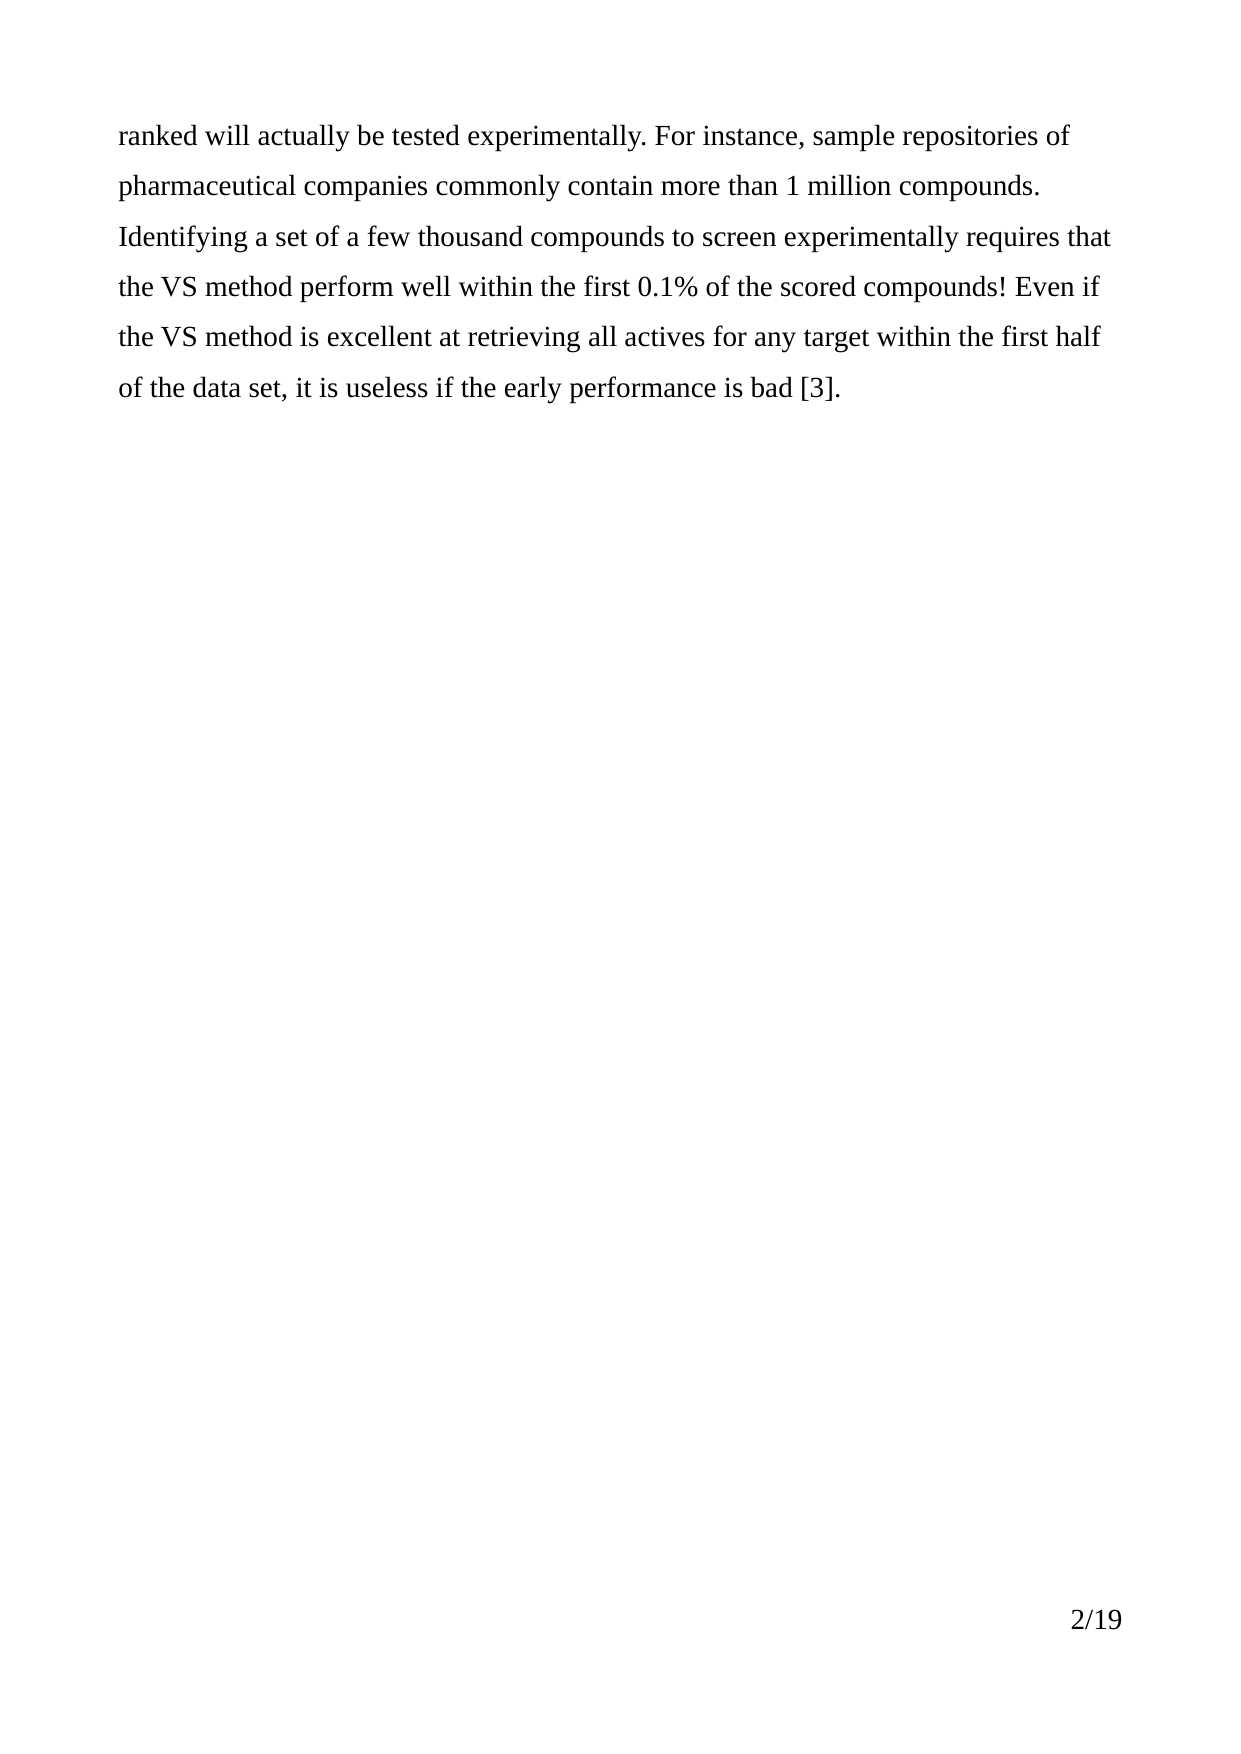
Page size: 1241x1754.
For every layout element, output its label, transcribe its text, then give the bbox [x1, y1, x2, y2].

text ranked will actually be tested experimentally. For instance, sample repositories of pharmaceutical companies commonly contain more than 1 million compounds. Identifying a set of a few thousand compounds to screen experimentally requires that the VS method perform well within the first 0.1% of the scored compounds! Even if the VS method is excellent at retrieving all actives for any target within the first half of the data set, it is useless if the early performance is bad [3]. [118, 118, 1122, 403]
